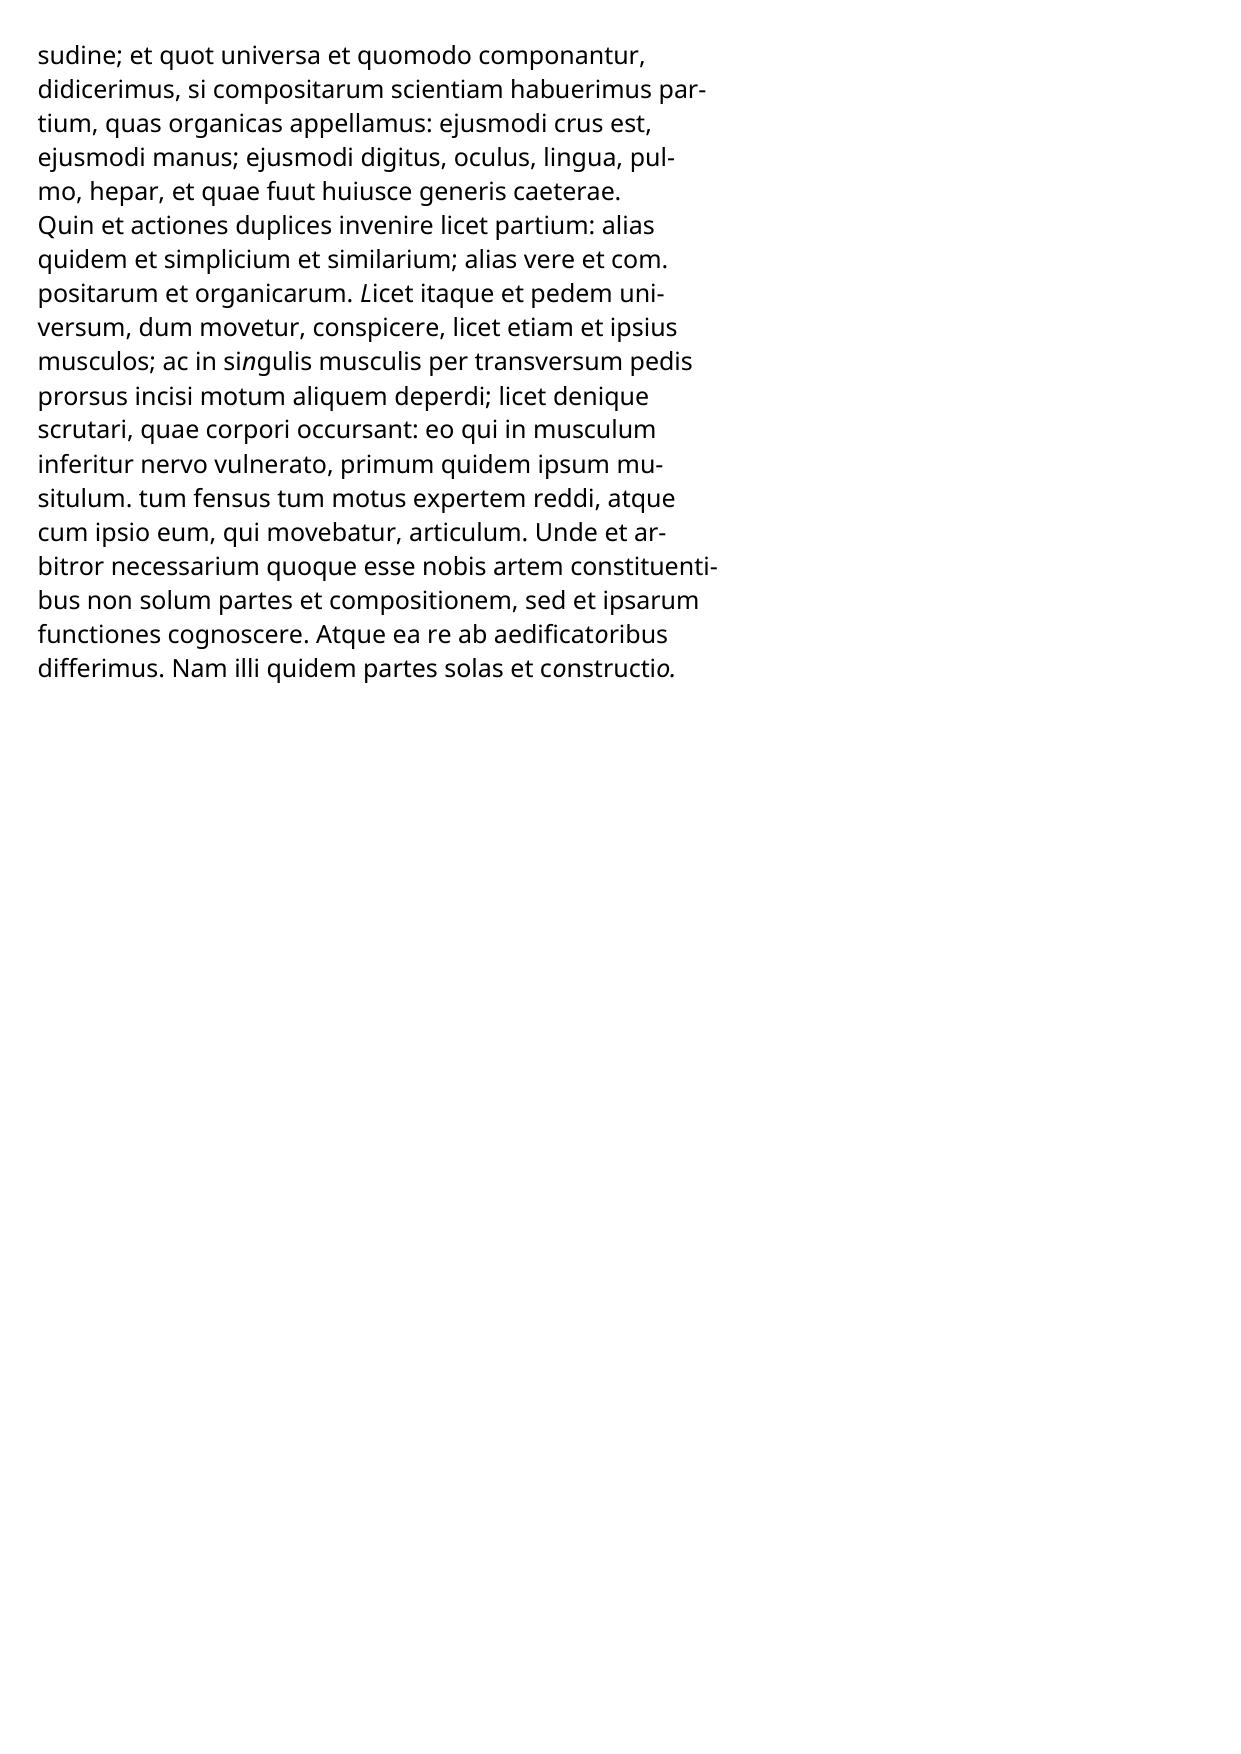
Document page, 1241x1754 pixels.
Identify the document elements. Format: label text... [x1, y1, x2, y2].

text sudine; et quot universa et quomodo componantur, didicerimus, si compositarum scientiam habuerimus par- tium, quas organicas appellamus: ejusmodi crus est, ejusmodi manus; ejusmodi digitus, oculus, lingua, pul- mo, hepar, et quae fuut huiusce generis caeterae. Quin et actiones duplices invenire licet partium: alias quidem et simplicium et similarium; alias vere et com. positarum et organicarum. Licet itaque et pedem uni- versum, dum movetur, conspicere, licet etiam et ipsius musculos; ac in singulis musculis per transversum pedis prorsus incisi motum aliquem deperdi; licet denique scrutari, quae corpori occursant: eo qui in musculum inferitur nervo vulnerato, primum quidem ipsum mu- situlum. tum fensus tum motus expertem reddi, atque cum ipsio eum, qui movebatur, articulum. Unde et ar- bitror necessarium quoque esse nobis artem constituenti- bus non solum partes et compositionem, sed et ipsarum functiones cognoscere. Atque ea re ab aedificatoribus differimus. Nam illi quidem partes solas et constructio. [37, 37, 1203, 685]
